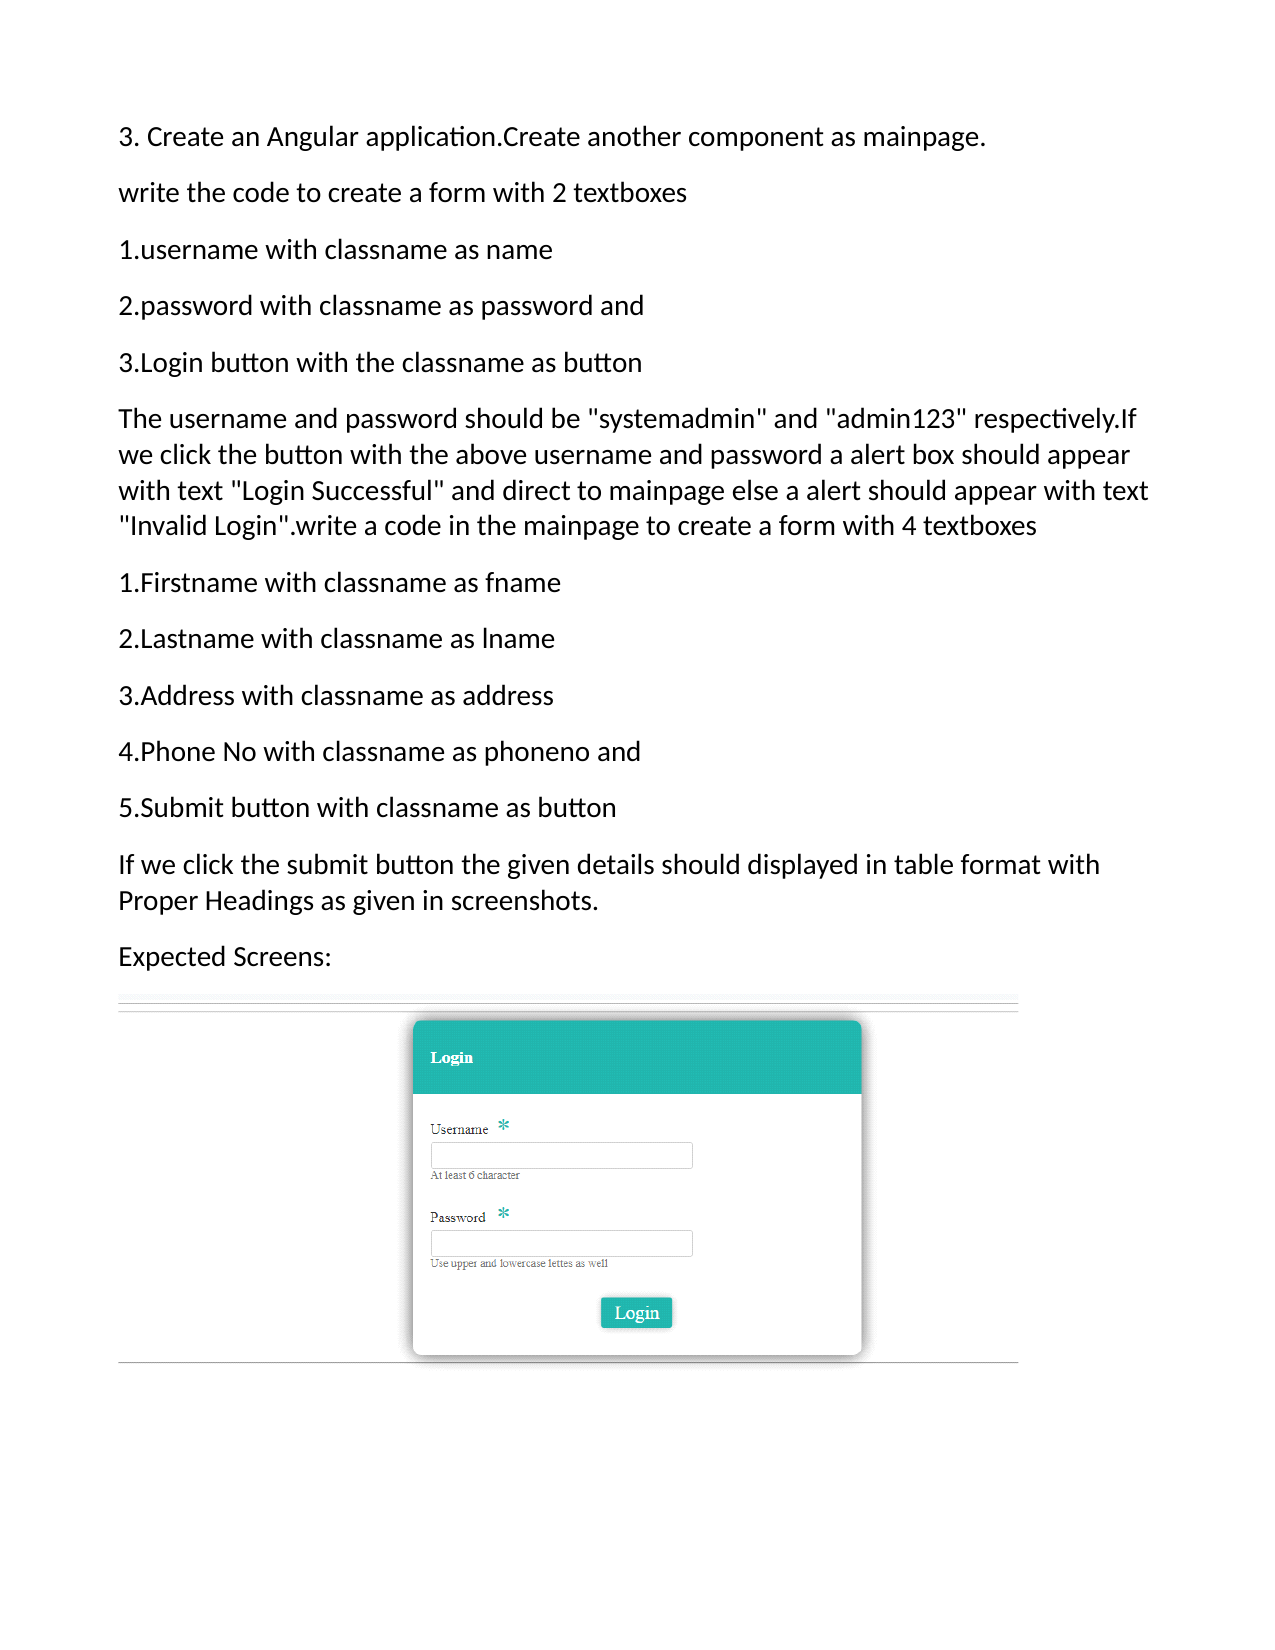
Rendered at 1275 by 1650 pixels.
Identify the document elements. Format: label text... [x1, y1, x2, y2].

text If we click the submit button the given details should displayed in table format with Proper Headings as given in screenshots. [118, 846, 1157, 917]
text 4.Phone No with classname as phoneno and [118, 733, 1157, 769]
text 3.Address with classname as address [118, 677, 1157, 712]
text 1.username with classname as name [118, 231, 1157, 267]
text 3. Create an Angular application.Create another component as mainpage. [118, 118, 1157, 154]
text 2.password with classname as password and [118, 287, 1157, 323]
text 2.Lastname with classname as lname [118, 620, 1157, 656]
text write the code to create a form with 2 textboxes [118, 174, 1157, 210]
text 1.Firstname with classname as fname [118, 564, 1157, 599]
text The username and password should be "systemadmin" and "admin123" respectively.If we click the button with the above username and password a alert box should appear with text "Login Successful" and direct to mainpage else a alert should appear with text "Invalid Login".write a code in the mainpage to create a form with 4 textboxes [118, 400, 1157, 543]
text 5.Submit button with classname as button [118, 789, 1157, 825]
text Expected Screens: [118, 938, 1157, 974]
text 3.Login button with the classname as button [118, 344, 1157, 379]
